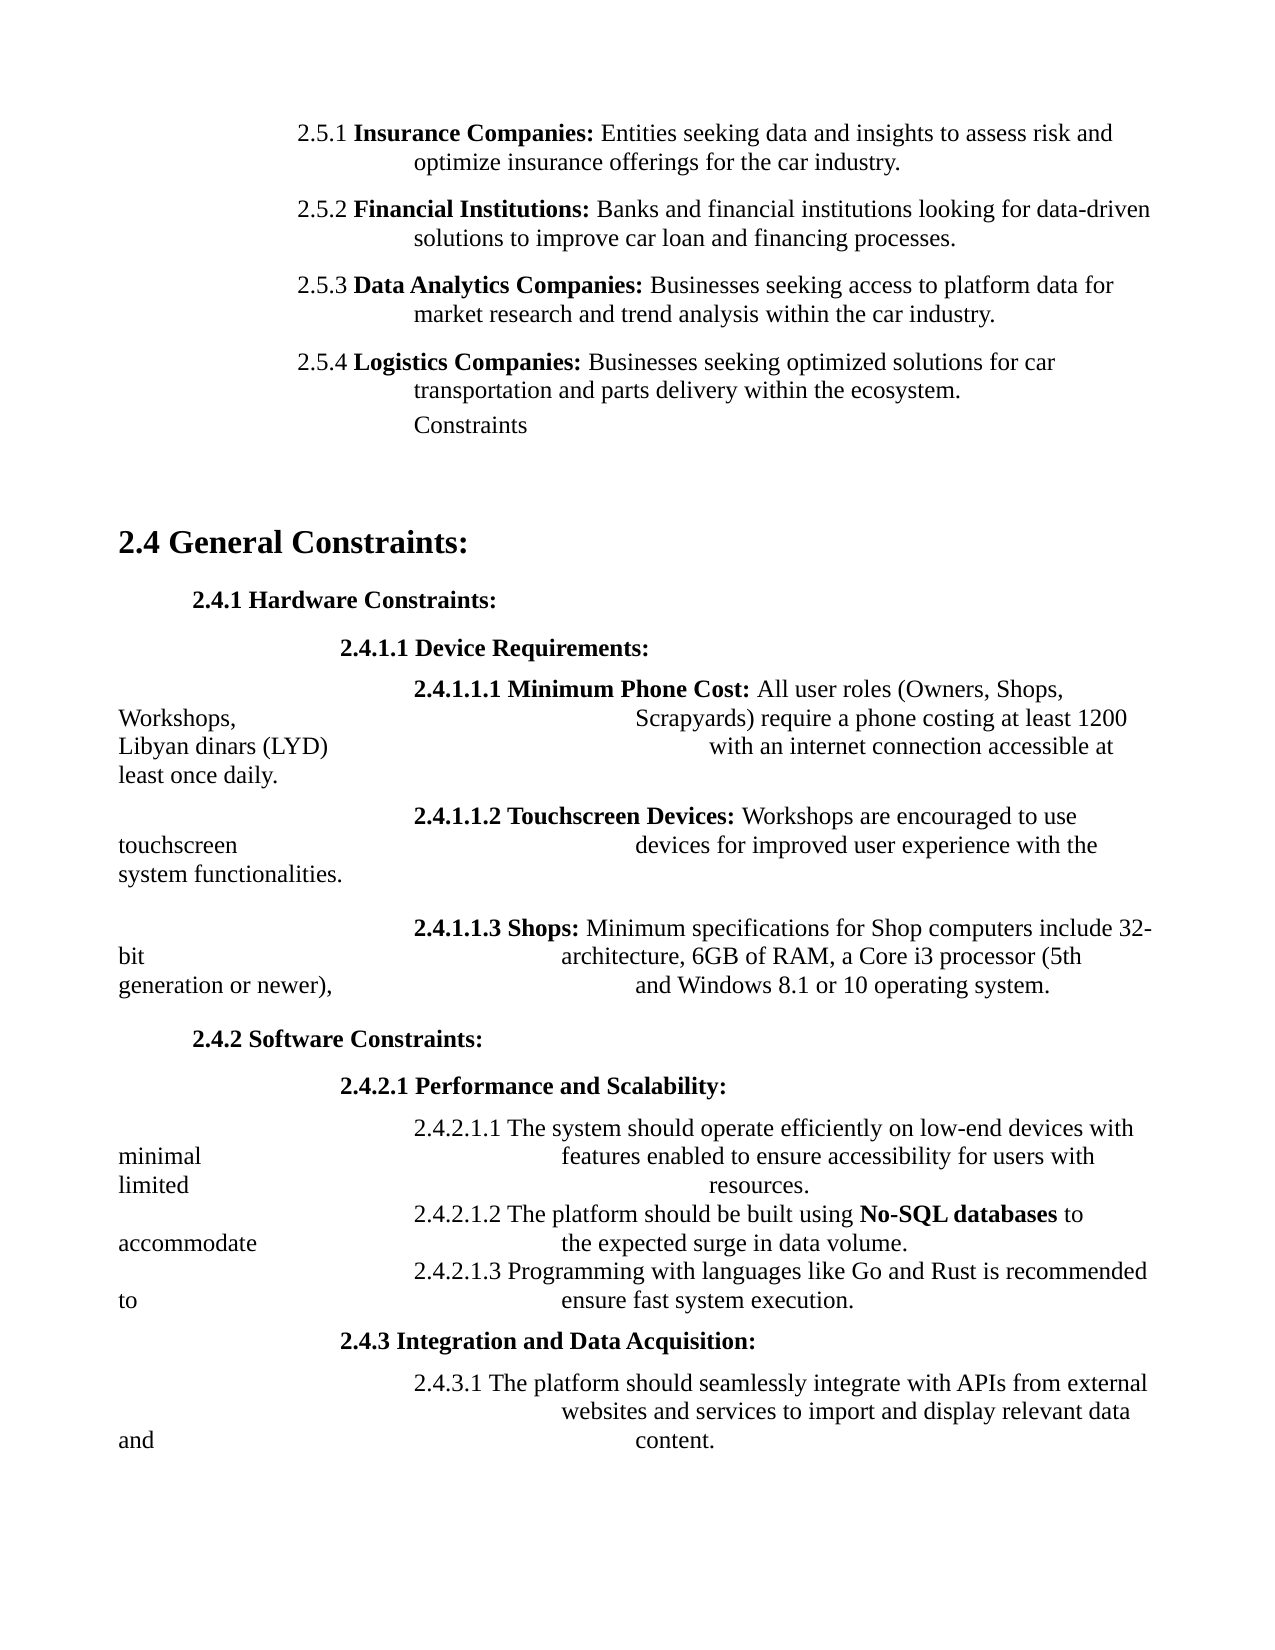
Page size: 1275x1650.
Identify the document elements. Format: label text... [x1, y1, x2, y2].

subtitle 2.5.3 Data Analytics Companies: Businesses seeking access to platform data for market research and trend analysis within the car industry. [118, 271, 1157, 328]
subtitle 2.4.1.1.2 Touchscreen Devices: Workshops are encouraged to use touchscreen devices for improved user experience with the system functionalities. [118, 801, 1157, 888]
text 2.4.2.1.2 The platform should be built using No-SQL databases to accommodate the expected surge in data volume. [118, 1199, 1157, 1256]
subtitle 2.5.4 Logistics Companies: Businesses seeking optimized solutions for car transportation and parts delivery within the ecosystem. [118, 347, 1157, 404]
subtitle 2.4.3 Integration and Data Acquisition: [118, 1326, 1157, 1355]
text Constraints [118, 411, 1157, 439]
subtitle 2.5.2 Financial Institutions: Banks and financial institutions looking for data-driven solutions to improve car loan and financing processes. [118, 194, 1157, 252]
subtitle 2.4.1.1 Device Requirements: [118, 633, 1157, 661]
subtitle 2.4.1 Hardware Constraints: [118, 585, 1157, 614]
subtitle 2.4 General Constraints: [118, 522, 1157, 560]
text 2.4.3.1 The platform should seamlessly integrate with APIs from external websites and services to import and display relevant data and content. [118, 1368, 1157, 1454]
subtitle 2.4.1.1.3 Shops: Minimum specifications for Shop computers include 32-bit architecture, 6GB of RAM, a Core i3 processor (5th generation or newer), and Windows 8.1 or 10 operating system. [118, 913, 1157, 999]
subtitle 2.4.2 Software Constraints: [118, 1024, 1157, 1053]
subtitle 2.4.2.1 Performance and Scalability: [118, 1071, 1157, 1100]
subtitle 2.5.1 Insurance Companies: Entities seeking data and insights to assess risk and optimize insurance offerings for the car industry. [118, 118, 1157, 176]
text 2.4.2.1.3 Programming with languages like Go and Rust is recommended to ensure fast system execution. [118, 1256, 1157, 1314]
text 2.4.1.1.1 Minimum Phone Cost: All user roles (Owners, Shops, Workshops, Scrapyards) require a phone costing at least 1200 Libyan dinars (LYD) with an internet connection accessible at least once daily. [118, 674, 1157, 789]
text 2.4.2.1.1 The system should operate efficiently on low-end devices with minimal features enabled to ensure accessibility for users with limited resources. [118, 1113, 1157, 1199]
